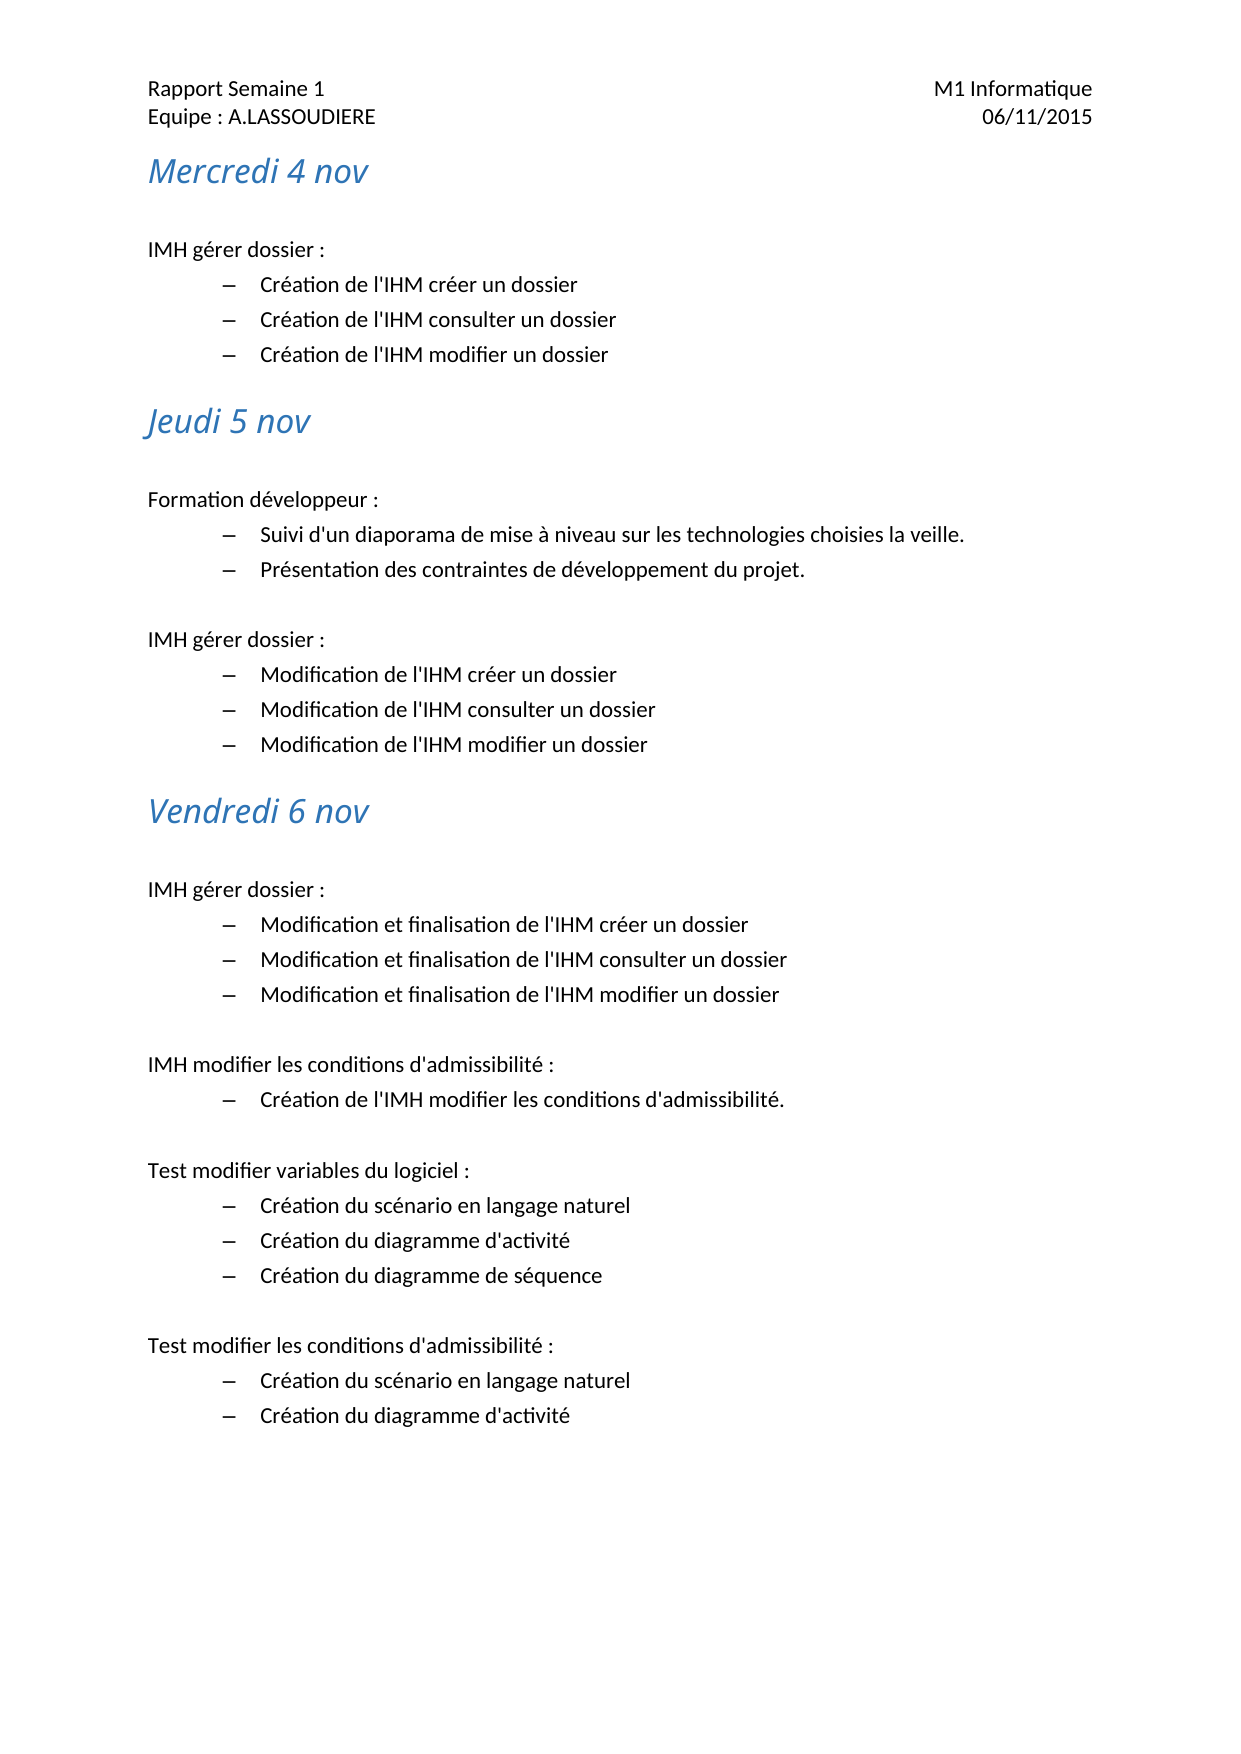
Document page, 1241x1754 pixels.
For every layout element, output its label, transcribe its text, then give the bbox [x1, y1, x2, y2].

text Test modifier les conditions d'admissibilité : [148, 1331, 1093, 1359]
subtitle Jeudi 5 nov [148, 397, 1093, 443]
list Création du scénario en langage naturel [223, 1191, 1093, 1219]
text IMH gérer dossier : [148, 625, 1093, 653]
list Modification de l'IHM consulter un dossier [223, 695, 1093, 723]
list Modification et finalisation de l'IHM modifier un dossier [223, 980, 1093, 1008]
text Formation développeur : [148, 485, 1093, 513]
list Création de l'IHM modifier un dossier [223, 340, 1093, 368]
text IMH gérer dossier : [148, 235, 1093, 263]
text IMH gérer dossier : [148, 875, 1093, 903]
text Test modifier variables du logiciel : [148, 1156, 1093, 1184]
subtitle Vendredi 6 nov [148, 788, 1093, 833]
list Création de l'IMH modifier les conditions d'admissibilité. [223, 1086, 1093, 1113]
subtitle Mercredi 4 nov [148, 148, 1093, 193]
list Création du diagramme de séquence [223, 1261, 1093, 1289]
list Modification de l'IHM créer un dossier [223, 660, 1093, 688]
list Suivi d'un diaporama de mise à niveau sur les technologies choisies la veille. [223, 520, 1093, 548]
list Création du diagramme d'activité [223, 1226, 1093, 1254]
text IMH modifier les conditions d'admissibilité : [148, 1050, 1093, 1078]
list Modification de l'IHM modifier un dossier [223, 730, 1093, 758]
list Création du scénario en langage naturel [223, 1366, 1093, 1394]
list Création de l'IHM créer un dossier [223, 270, 1093, 298]
list Création du diagramme d'activité [223, 1401, 1093, 1429]
list Présentation des contraintes de développement du projet. [223, 555, 1093, 583]
list Modification et finalisation de l'IHM créer un dossier [223, 910, 1093, 938]
list Création de l'IHM consulter un dossier [223, 305, 1093, 333]
list Modification et finalisation de l'IHM consulter un dossier [223, 945, 1093, 973]
